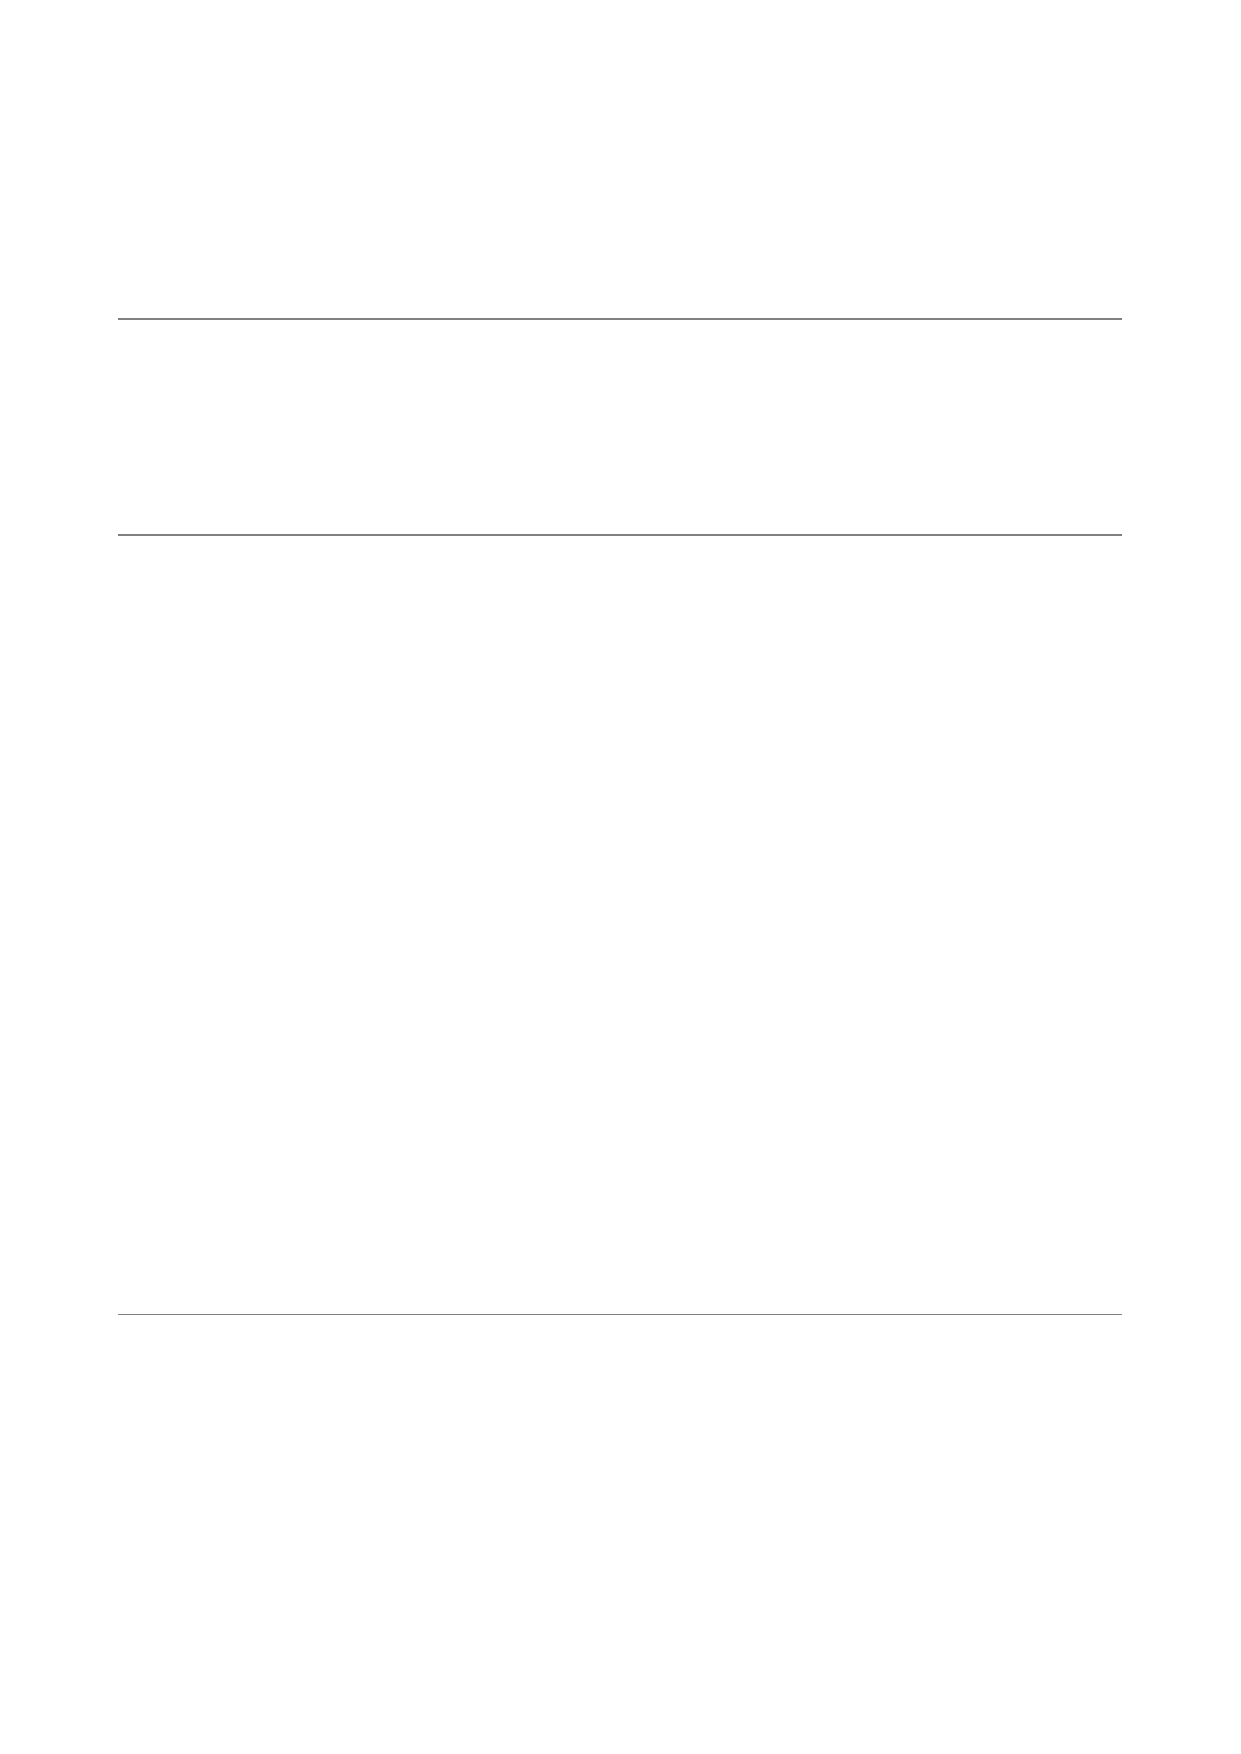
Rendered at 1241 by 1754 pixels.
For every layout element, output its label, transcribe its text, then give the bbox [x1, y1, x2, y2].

list JS не создаёт новое свойство у admin, а вызвает найденный сеттер, передавая "Bob" как аргумент. [162, 118, 1122, 184]
text const admin = Object.create(user); [118, 832, 1122, 856]
text console.log("Сеттер сработал:", value); [118, 738, 1122, 762]
list Если в прототипе сеттер, запись не создаёт новое свойство, а вызывает этот сеттер. [162, 472, 1122, 501]
text const admin = Object.create(user); [118, 1497, 1122, 1521]
text console.log(admin.hasOwnProperty('name')); // false ❗️ [118, 927, 1122, 951]
list Если в прототипе обычное свойство, запись создаст новое свойство в объекте. [162, 425, 1122, 453]
text admin.name = "Bob"; // вызывает сеттер [118, 880, 1122, 903]
subtitle 🔹 То есть важно понять: [118, 369, 1122, 412]
text admin.name = "Bob"; // создаёт собственное свойство [118, 1544, 1122, 1568]
text Результат: [118, 980, 1122, 1009]
text const user = { [118, 691, 1122, 714]
subtitle 🔹 Если бы в user не было сеттера [118, 1365, 1122, 1411]
text 👉 Поэтому в консоли: [118, 203, 1122, 232]
text }; [118, 785, 1122, 809]
list просто вызвал функцию-сеттер из user. [162, 1202, 1122, 1233]
text 📌 Это значит: [118, 1104, 1122, 1133]
list JS не создал admin.name, [162, 1152, 1122, 1183]
text } [118, 762, 1122, 785]
text false [118, 1051, 1122, 1075]
subtitle 🔹 Чтобы увидеть это на практике [118, 585, 1122, 628]
text Добавим вывод, чтобы убедиться, что у admin нет своего свойства name: [118, 641, 1122, 671]
text console.log(admin.name); // "Bob" [118, 1592, 1122, 1616]
text const user = { name: "Alice" }; [118, 1474, 1122, 1497]
text Тогда JS создал бы новое свойство у admin: [118, 1424, 1122, 1454]
text set name(value) { [118, 714, 1122, 738]
text Сеттер сработал: Bob [118, 1028, 1122, 1051]
text Сеттер сработал: Bob [118, 251, 1122, 274]
